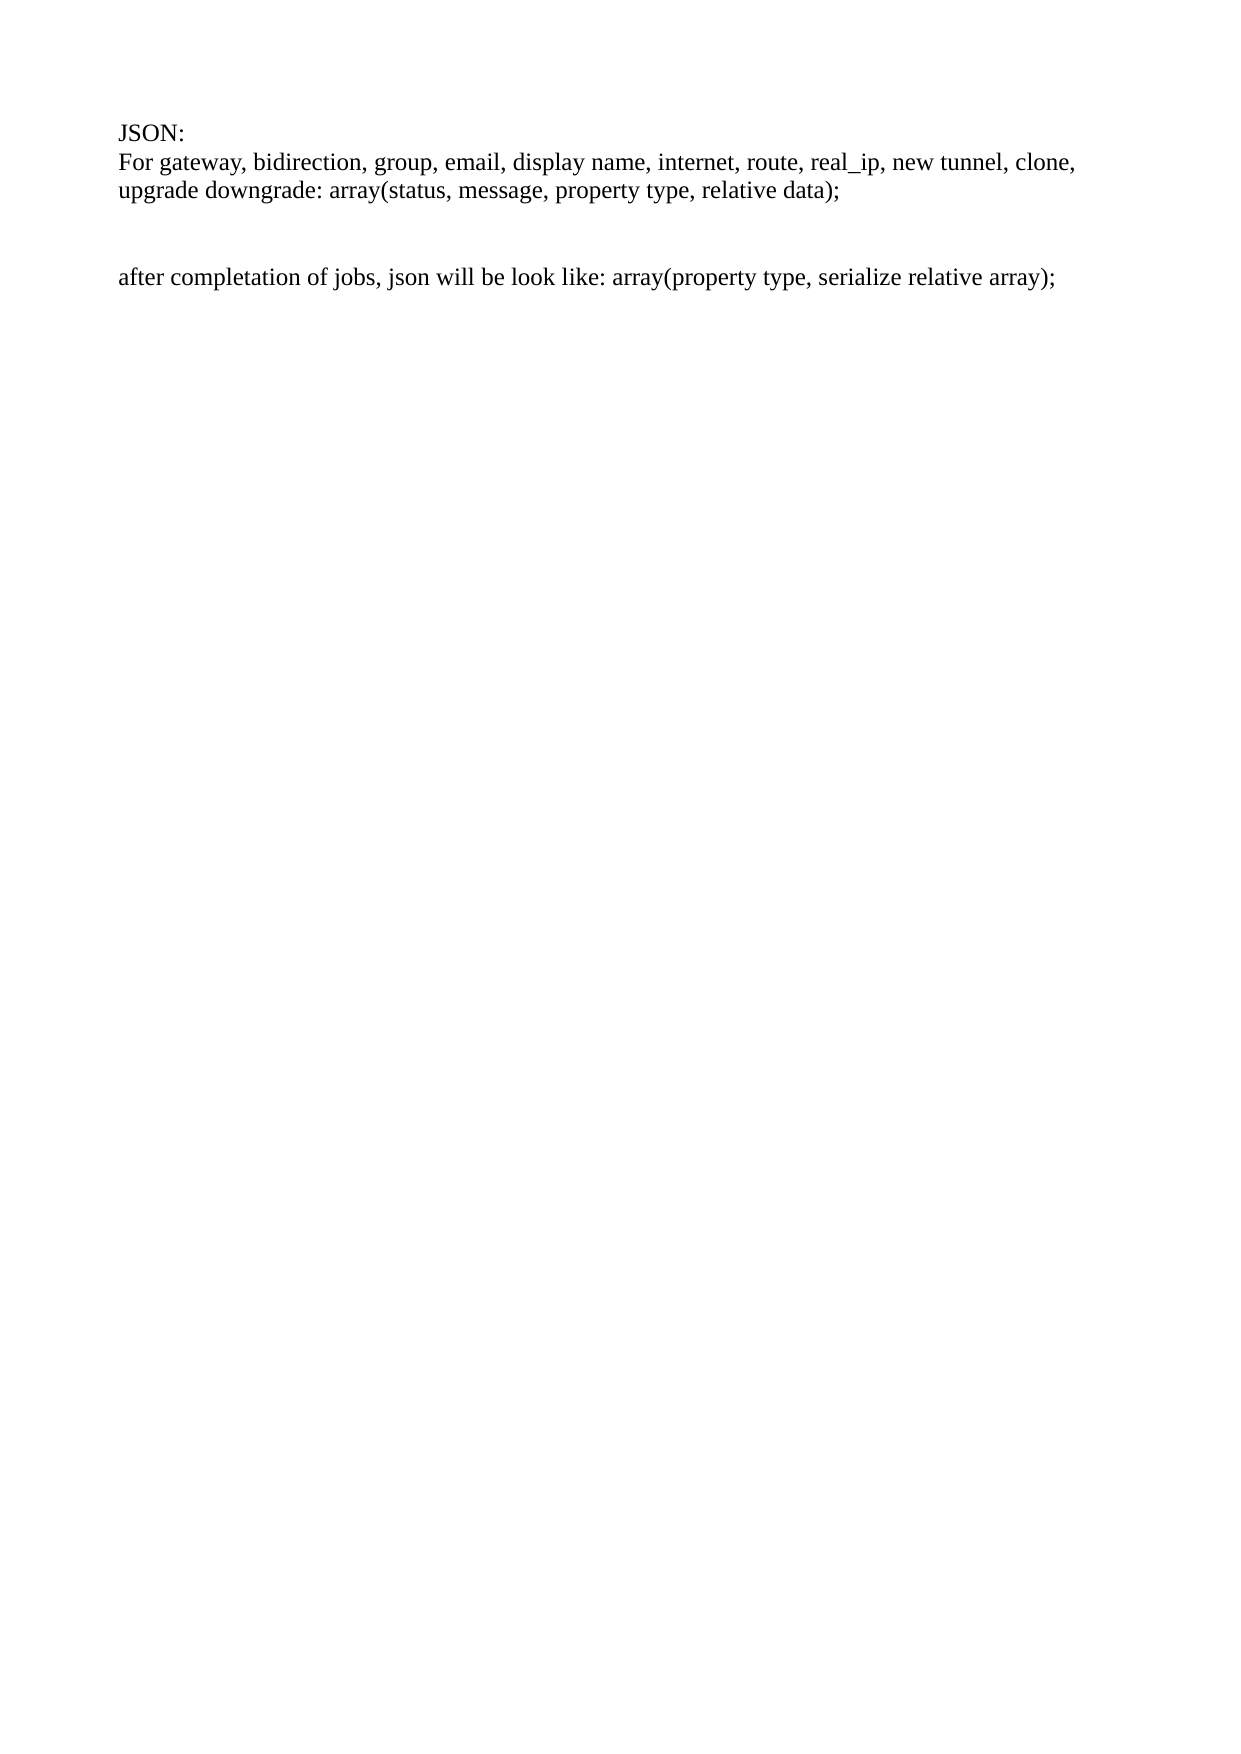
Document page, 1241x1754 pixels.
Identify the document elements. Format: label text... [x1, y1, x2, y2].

text For gateway, bidirection, group, email, display name, internet, route, real_ip, new tunnel, clone, upgrade downgrade: array(status, message, property type, relative data); [118, 147, 1122, 204]
text JSON: [118, 118, 1122, 147]
text after completation of jobs, json will be look like: array(property type, serialize relative array); [118, 262, 1122, 291]
